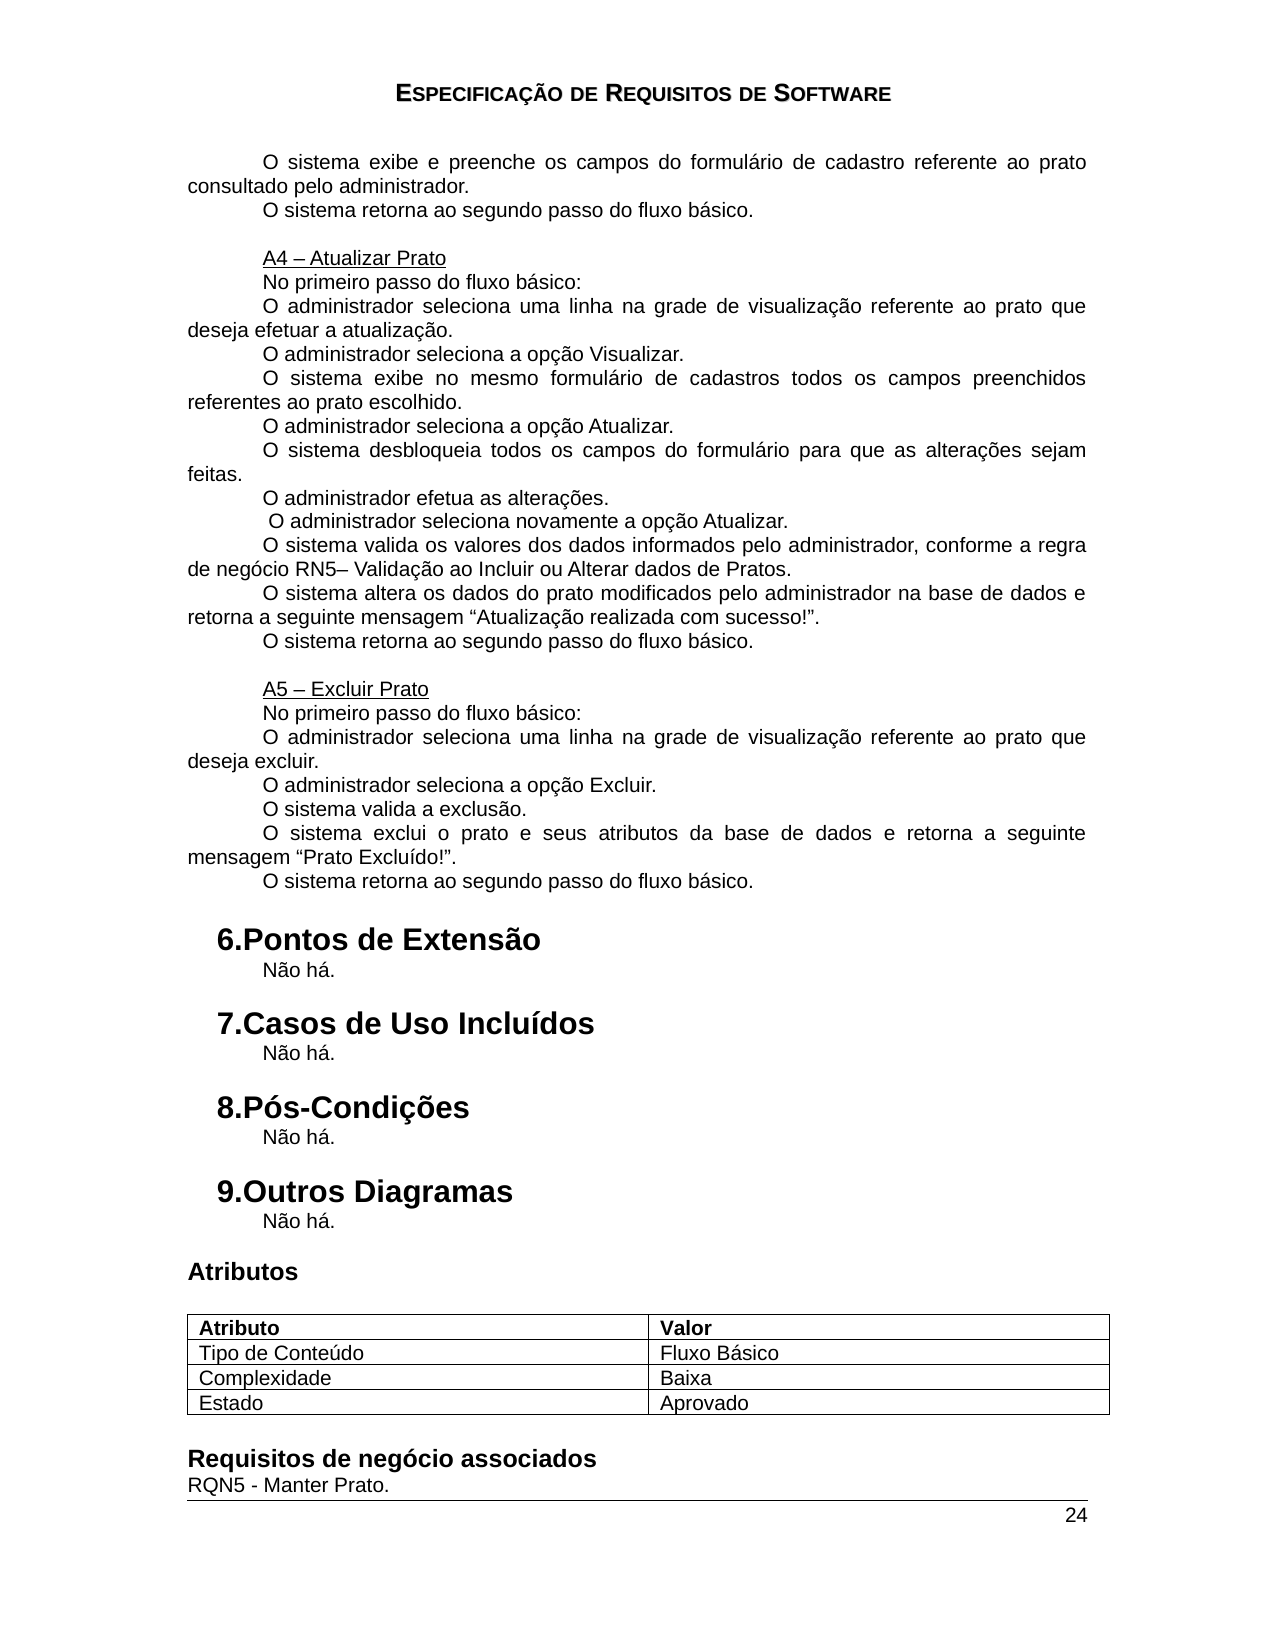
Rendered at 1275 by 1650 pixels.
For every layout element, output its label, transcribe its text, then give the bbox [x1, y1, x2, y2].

text O administrador seleciona uma linha na grade de visualização referente ao prato que deseja efetuar a atualização. [187, 294, 1088, 342]
table_header Valor [649, 1315, 1109, 1339]
text O sistema retorna ao segundo passo do fluxo básico. [187, 629, 1088, 653]
table_cell Estado [188, 1390, 648, 1414]
text O sistema exibe e preenche os campos do formulário de cadastro referente ao prato consultado pelo administrador. [187, 150, 1088, 198]
text O sistema altera os dados do prato modificados pelo administrador na base de dados e retorna a seguinte mensagem “Atualização realizada com sucesso!”. [187, 581, 1088, 629]
text A5 – Excluir Prato [187, 677, 1088, 701]
text O sistema desbloqueia todos os campos do formulário para que as alterações sejam feitas. [187, 437, 1088, 485]
text O sistema exclui o prato e seus atributos da base de dados e retorna a seguinte mensagem “Prato Excluído!”. [187, 821, 1088, 869]
text O sistema exibe no mesmo formulário de cadastros todos os campos preenchidos referentes ao prato escolhido. [187, 366, 1088, 413]
text O sistema valida os valores dos dados informados pelo administrador, conforme a regra de negócio RN5– Validação ao Incluir ou Alterar dados de Pratos. [187, 533, 1088, 581]
subtitle Pós-Condições [187, 1089, 1088, 1125]
text No primeiro passo do fluxo básico: [187, 270, 1088, 294]
text O administrador seleciona a opção Excluir. [187, 773, 1088, 797]
text No primeiro passo do fluxo básico: [187, 701, 1088, 725]
subtitle Pontos de Extensão [187, 921, 1088, 957]
text O sistema retorna ao segundo passo do fluxo básico. [187, 198, 1088, 222]
text Não há. [187, 1209, 1088, 1233]
text O administrador seleciona uma linha na grade de visualização referente ao prato que deseja excluir. [187, 725, 1088, 773]
text O sistema valida a exclusão. [187, 797, 1088, 821]
text A4 – Atualizar Prato [187, 246, 1088, 270]
text O administrador seleciona a opção Visualizar. [187, 342, 1088, 366]
text O sistema retorna ao segundo passo do fluxo básico. [187, 869, 1088, 893]
text O administrador seleciona a opção Atualizar. [187, 413, 1088, 437]
text O administrador seleciona novamente a opção Atualizar. [187, 509, 1088, 533]
subtitle Casos de Uso Incluídos [187, 1005, 1088, 1041]
subtitle Outros Diagramas [187, 1173, 1088, 1209]
text Não há. [187, 1125, 1088, 1149]
text RQN5 - Manter Prato. [187, 1473, 1088, 1497]
table_cell Aprovado [649, 1390, 1109, 1414]
text Não há. [187, 1041, 1088, 1065]
table_cell Tipo de Conteúdo [188, 1340, 648, 1364]
text Não há. [187, 957, 1088, 981]
table_header Atributo [188, 1315, 648, 1339]
text O administrador efetua as alterações. [187, 485, 1088, 509]
table_cell Baixa [649, 1365, 1109, 1389]
text Requisitos de negócio associados [187, 1444, 1088, 1473]
text Atributos [187, 1257, 1088, 1286]
table_cell Complexidade [188, 1365, 648, 1389]
table_cell Fluxo Básico [649, 1340, 1109, 1364]
